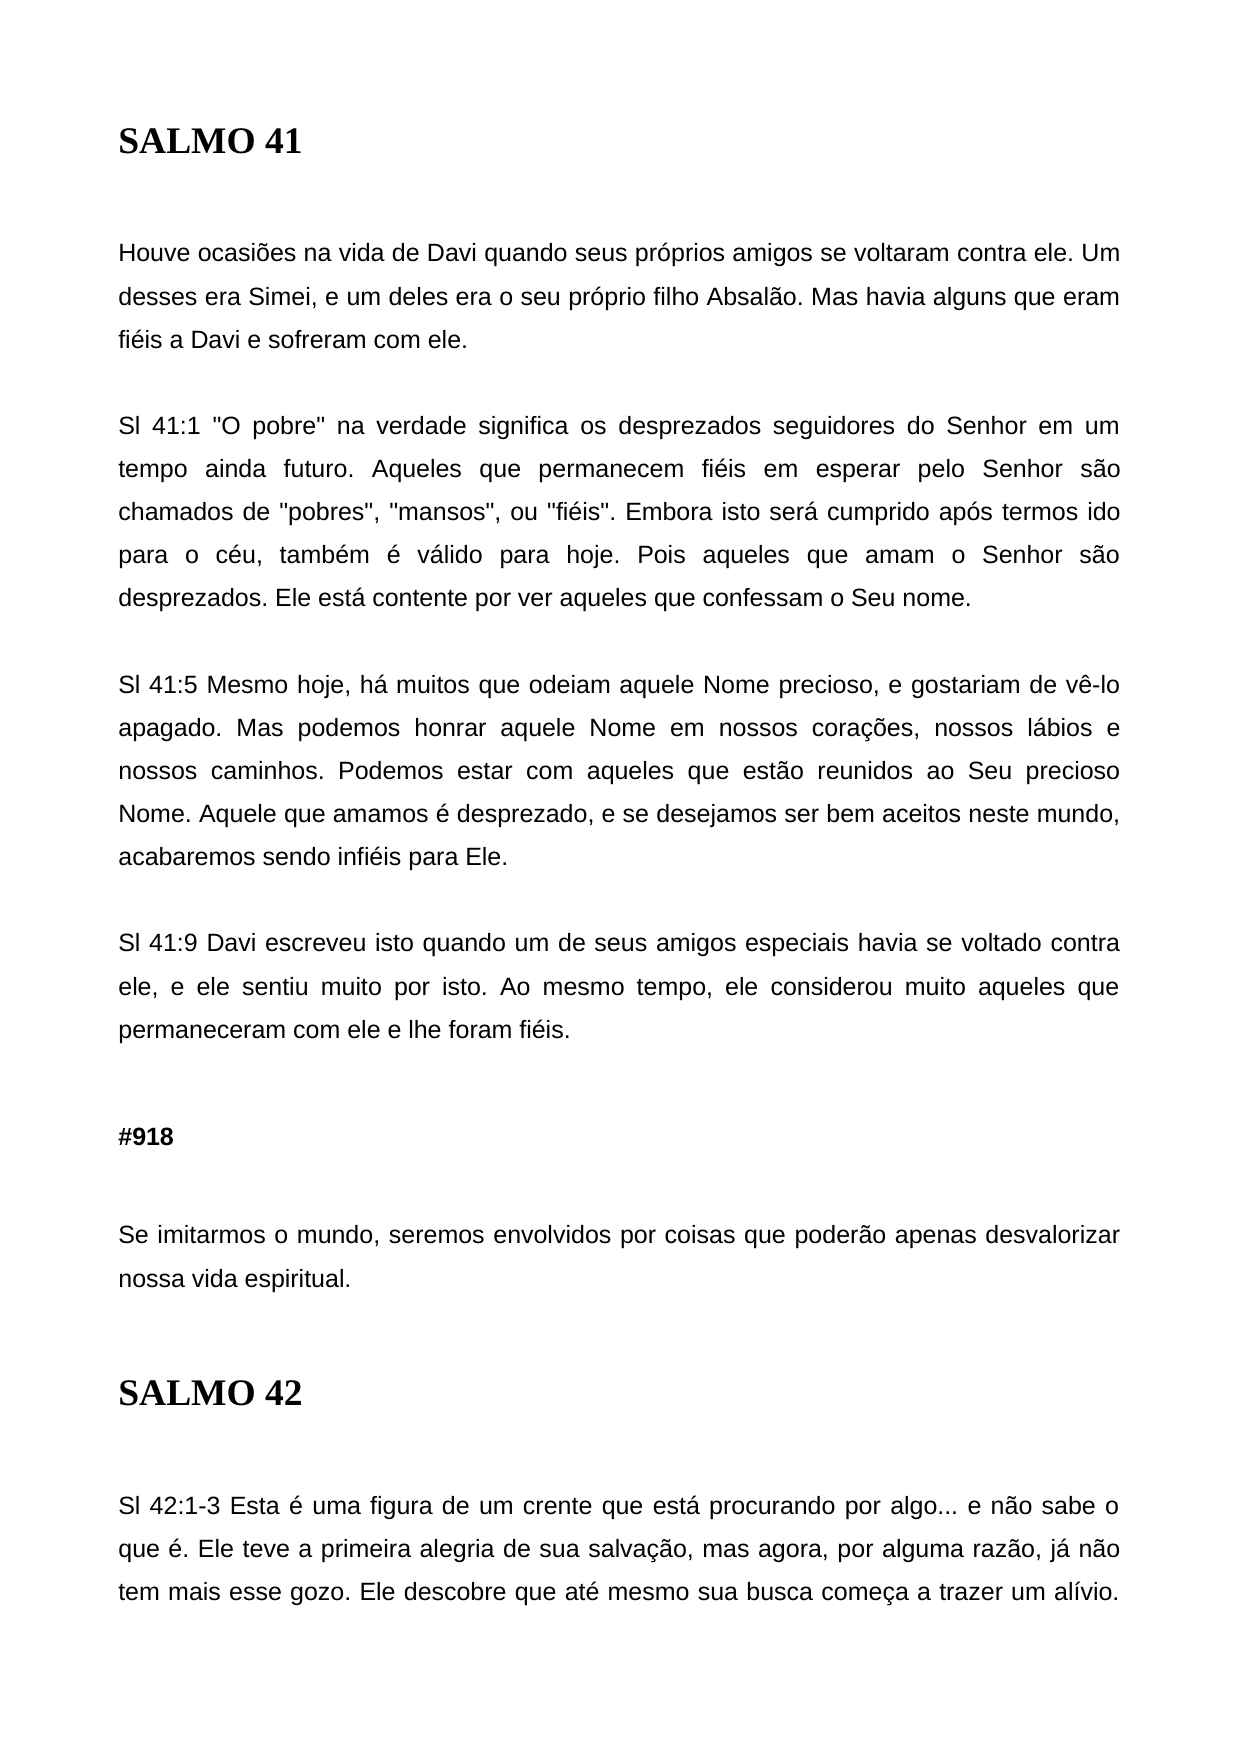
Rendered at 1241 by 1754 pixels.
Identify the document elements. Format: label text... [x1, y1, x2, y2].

text Sl 41:9 Davi escreveu isto quando um de seus amigos especiais havia se voltado contra ele, e ele sentiu muito por isto. Ao mesmo tempo, ele considerou muito aqueles que permaneceram com ele e lhe foram fiéis. [118, 928, 1122, 1043]
subtitle #918 [118, 1122, 1122, 1151]
text Sl 42:1-3 Esta é uma figura de um crente que está procurando por algo... e não sabe o que é. Ele teve a primeira alegria de sua salvação, mas agora, por alguma razão, já não tem mais esse gozo. Ele descobre que até mesmo sua busca começa a trazer um alívio. [118, 1491, 1122, 1606]
text Se imitarmos o mundo, seremos envolvidos por coisas que poderão apenas desvalorizar nossa vida espiritual. [118, 1221, 1122, 1292]
text Sl 41:5 Mesmo hoje, há muitos que odeiam aquele Nome precioso, e gostariam de vê-lo apagado. Mas podemos honrar aquele Nome em nossos corações, nossos lábios e nossos caminhos. Podemos estar com aqueles que estão reunidos ao Seu precioso Nome. Aquele que amamos é desprezado, e se desejamos ser bem aceitos neste mundo, acabaremos sendo infiéis para Ele. [118, 670, 1122, 871]
subtitle SALMO 42 [118, 1371, 1122, 1414]
text Sl 41:1 "O pobre" na verdade significa os desprezados seguidores do Senhor em um tempo ainda futuro. Aqueles que permanecem fiéis em esperar pelo Senhor são chamados de "pobres", "mansos", ou "fiéis". Embora isto será cumprido após termos ido para o céu, também é válido para hoje. Pois aqueles que amam o Senhor são desprezados. Ele está contente por ver aqueles que confessam o Seu nome. [118, 411, 1122, 612]
subtitle SALMO 41 [118, 118, 1122, 161]
text Houve ocasiões na vida de Davi quando seus próprios amigos se voltaram contra ele. Um desses era Simei, e um deles era o seu próprio filho Absalão. Mas havia alguns que eram fiéis a Davi e sofreram com ele. [118, 238, 1122, 353]
